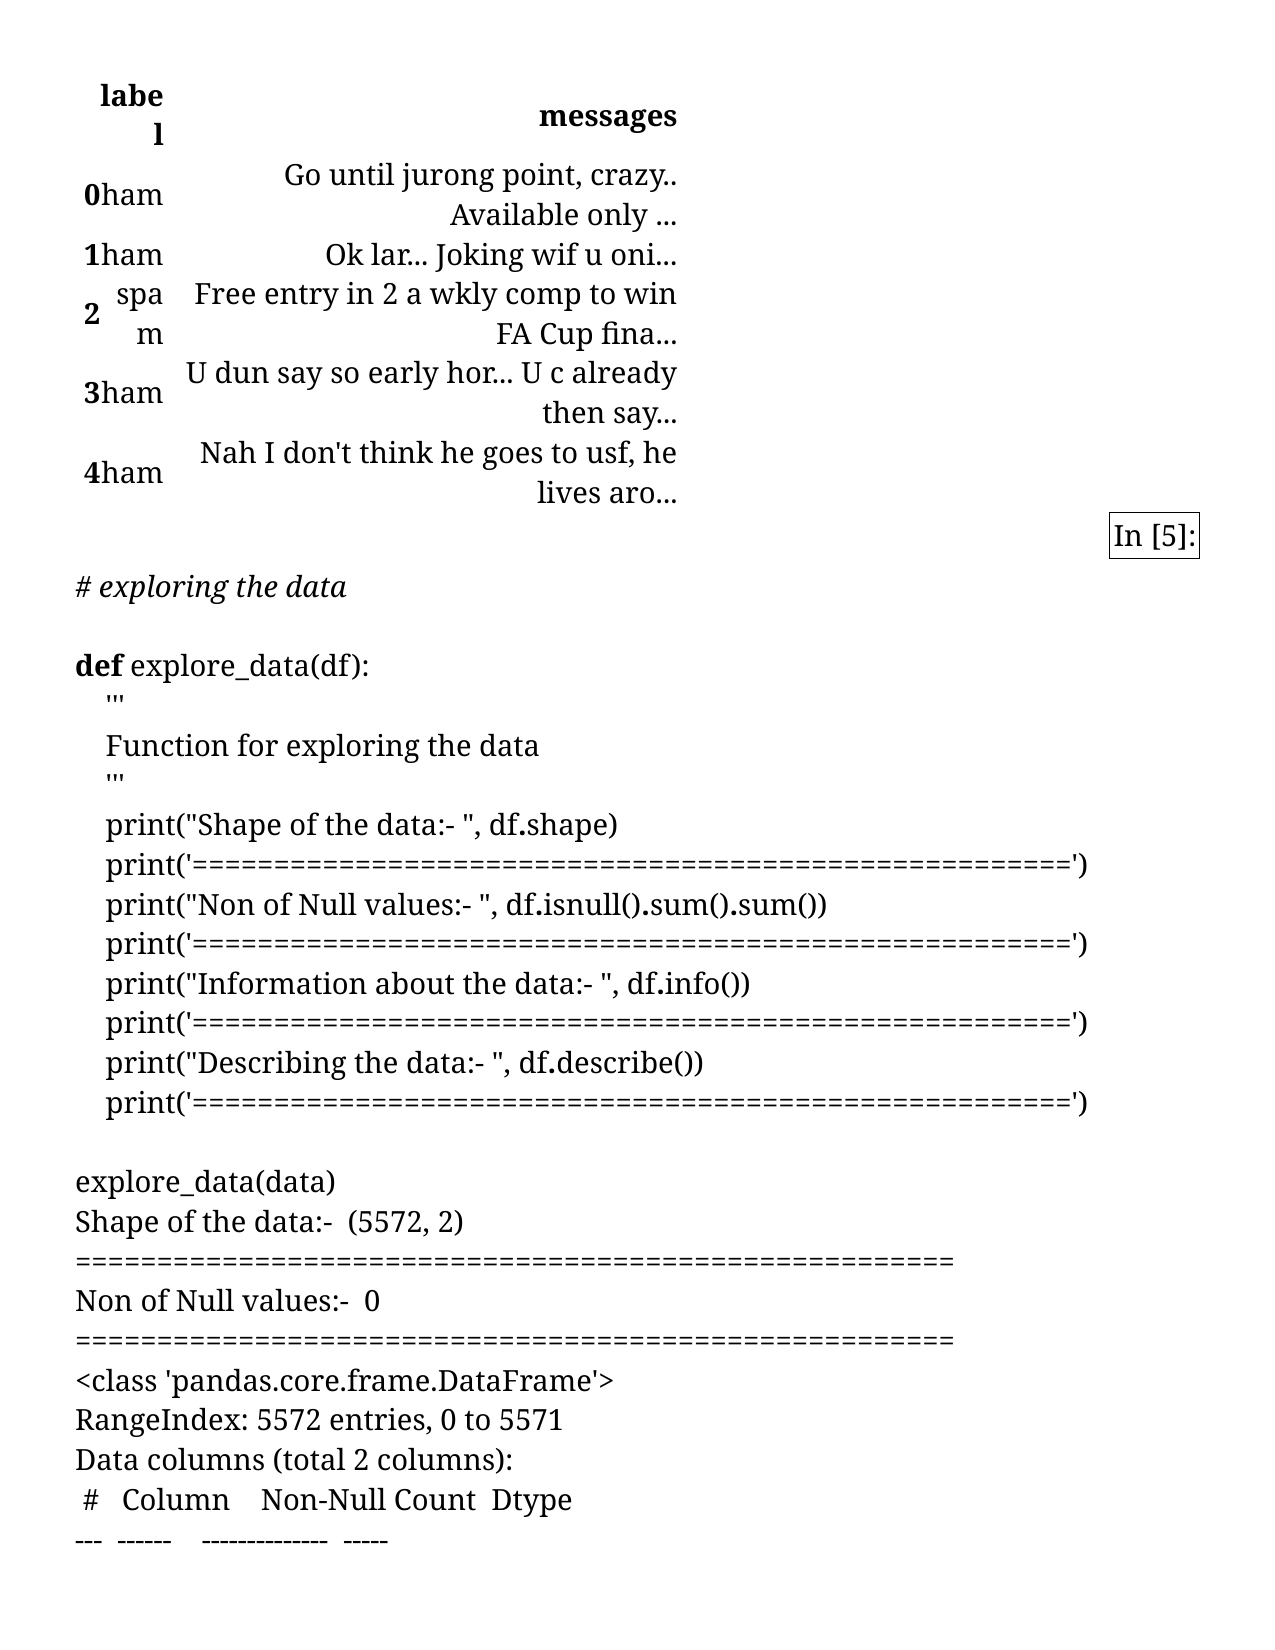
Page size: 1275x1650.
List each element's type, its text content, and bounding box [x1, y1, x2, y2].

text print('======================================================') [75, 1003, 1200, 1042]
table_cell 4 [87, 465, 93, 476]
table_cell Free entry in 2 a wkly comp to win FA Cup fina... [164, 274, 677, 353]
table_cell Ok lar... Joking wif u oni... [164, 234, 677, 273]
table_cell 1 [75, 234, 100, 273]
text [75, 512, 1109, 559]
table_cell 2 [75, 274, 100, 353]
text def explore_data(df): [75, 646, 1200, 685]
table_cell Go until jurong point, crazy.. Available only ... [164, 154, 677, 234]
text print("Describing the data:- ", df.describe()) [75, 1042, 1200, 1082]
table_cell 4 [75, 432, 100, 512]
text print('======================================================') [75, 844, 1200, 884]
table_cell U dun say so early hor... U c already then say... [164, 353, 677, 432]
text print("Non of Null values:- ", df.isnull().sum().sum()) [75, 884, 1200, 923]
text print('======================================================') [75, 1082, 1200, 1122]
table_header [75, 75, 100, 154]
table_cell ham [100, 432, 163, 512]
text Function for exploring the data [75, 725, 1200, 765]
table_cell Nah I don't think he goes to usf, he lives aro... [164, 432, 677, 512]
text Data columns (total 2 columns): [75, 1439, 1200, 1479]
table_cell ham [100, 234, 163, 273]
table_header label [100, 75, 163, 154]
text ''' [75, 765, 1200, 804]
text print('======================================================') [75, 923, 1200, 963]
text explore_data(data) [75, 1162, 1200, 1201]
text print("Shape of the data:- ", df.shape) [75, 804, 1200, 844]
table_cell spam [100, 274, 163, 353]
text # exploring the data [75, 566, 1200, 606]
text ''' [75, 685, 1200, 725]
text <class 'pandas.core.frame.DataFrame'> [75, 1360, 1200, 1400]
table_header messages [164, 75, 677, 154]
text --- ------ -------------- ----- [75, 1519, 1200, 1558]
text Shape of the data:- (5572, 2) [75, 1201, 1200, 1241]
text Non of Null values:- 0 [75, 1281, 1200, 1320]
text ====================================================== [75, 1320, 1200, 1360]
table_cell 0 [75, 154, 100, 234]
text In [5]: [1110, 513, 1199, 558]
table_cell ham [100, 353, 163, 432]
text # Column Non-Null Count Dtype [75, 1479, 1200, 1519]
text print("Information about the data:- ", df.info()) [75, 963, 1200, 1003]
table_cell 3 [75, 353, 100, 432]
table_cell ham [100, 154, 163, 234]
text RangeIndex: 5572 entries, 0 to 5571 [75, 1400, 1200, 1439]
text ====================================================== [75, 1241, 1200, 1281]
